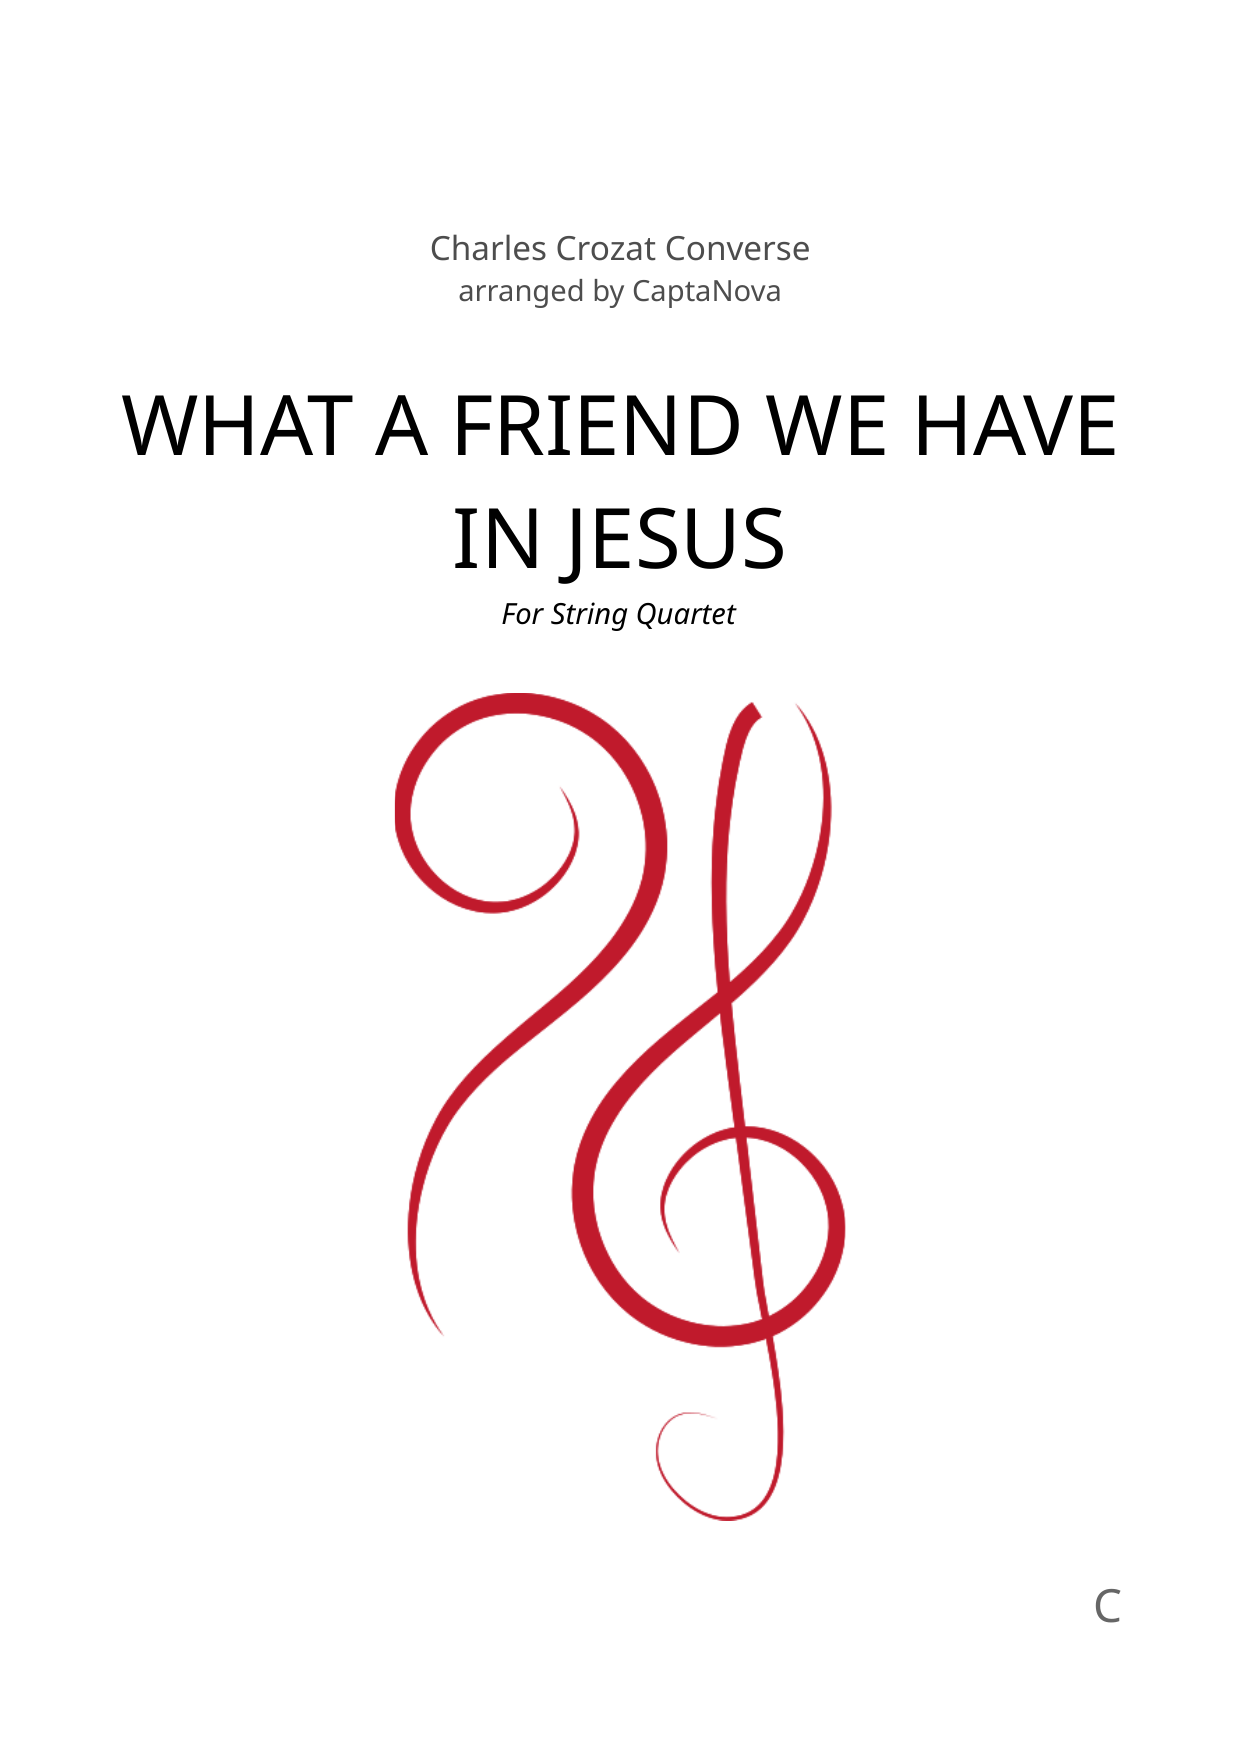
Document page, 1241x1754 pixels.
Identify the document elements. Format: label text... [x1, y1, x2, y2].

text Charles Crozat Converse [118, 224, 1122, 270]
text WHAT A FRIEND WE HAVE IN JESUS [118, 366, 1122, 593]
text arranged by CaptaNova [118, 270, 1122, 309]
picture [394, 693, 846, 1521]
text For String Quartet [118, 593, 1122, 633]
